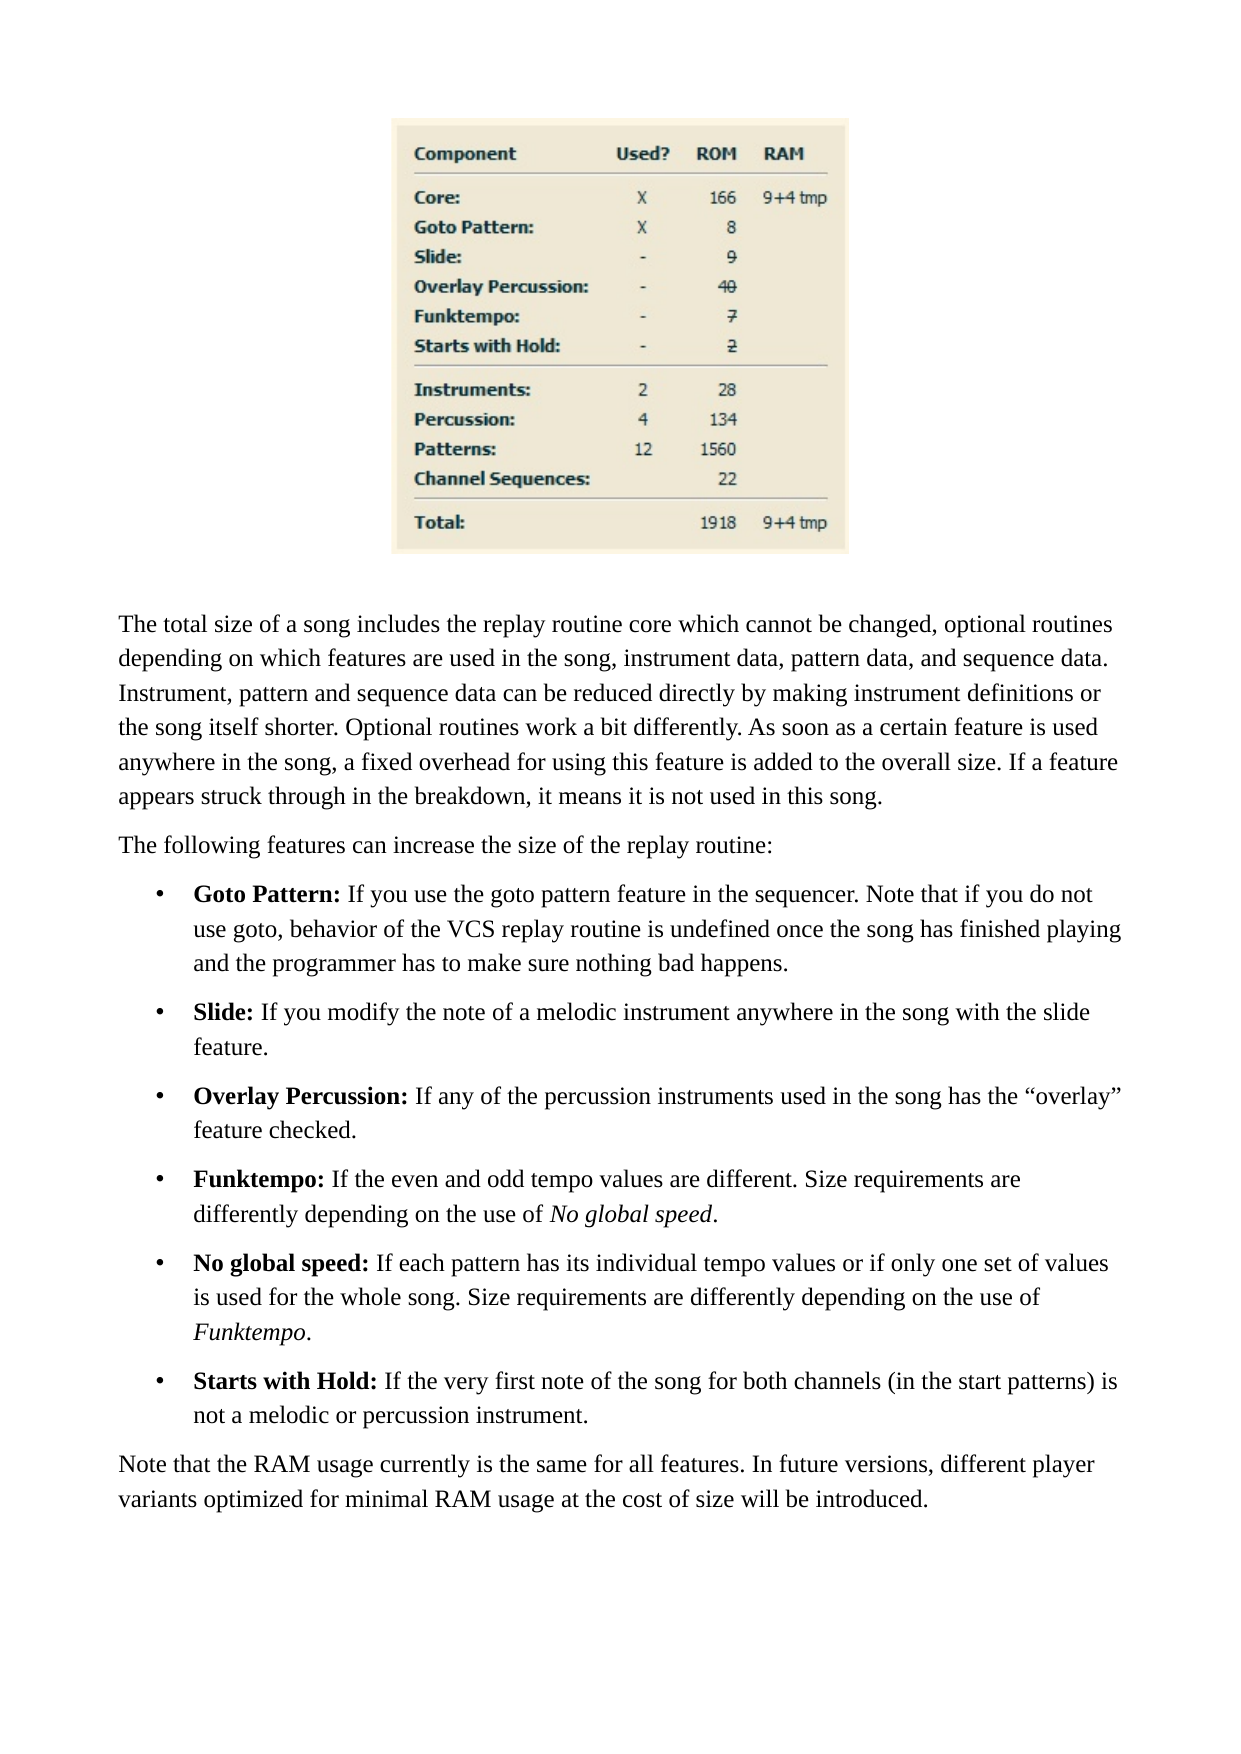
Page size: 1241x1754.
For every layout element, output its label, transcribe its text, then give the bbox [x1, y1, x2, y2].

list Funktempo: If the even and odd tempo values are different. Size requirements are differently depending on the use of No global speed. [156, 1164, 1122, 1228]
text The following features can increase the size of the replay routine: [118, 830, 1122, 859]
list Slide: If you modify the note of a melodic instrument anywhere in the song with the slide feature. [156, 997, 1122, 1061]
list Starts with Hold: If the very first note of the song for both channels (in the start patterns) is not a melodic or percussion instrument. [156, 1366, 1122, 1429]
text Note that the RAM usage currently is the same for all features. In future versions, different player variants optimized for minimal RAM usage at the cost of size will be introduced. [118, 1449, 1122, 1513]
text The total size of a song includes the replay routine core which cannot be changed, optional routines depending on which features are used in the song, instrument data, pattern data, and sequence data. Instrument, pattern and sequence data can be reduced directly by making instrument definitions or the song itself shorter. Optional routines work a bit differently. As soon as a certain feature is used anywhere in the song, a fixed overhead for using this feature is added to the overall size. If a feature appears struck through in the breakdown, it means it is not used in this song. [118, 609, 1122, 810]
list No global speed: If each pattern has its individual tempo values or if only one set of values is used for the whole song. Size requirements are differently depending on the use of Funktempo. [156, 1248, 1122, 1346]
list Overlay Percussion: If any of the percussion instruments used in the song has the “overlay” feature checked. [156, 1081, 1122, 1144]
list Goto Pattern: If you use the goto pattern feature in the sequencer. Note that if you do not use goto, behavior of the VCS replay routine is undefined once the song has finished playing and the programmer has to make sure nothing bad happens. [156, 879, 1122, 977]
picture [391, 118, 849, 554]
